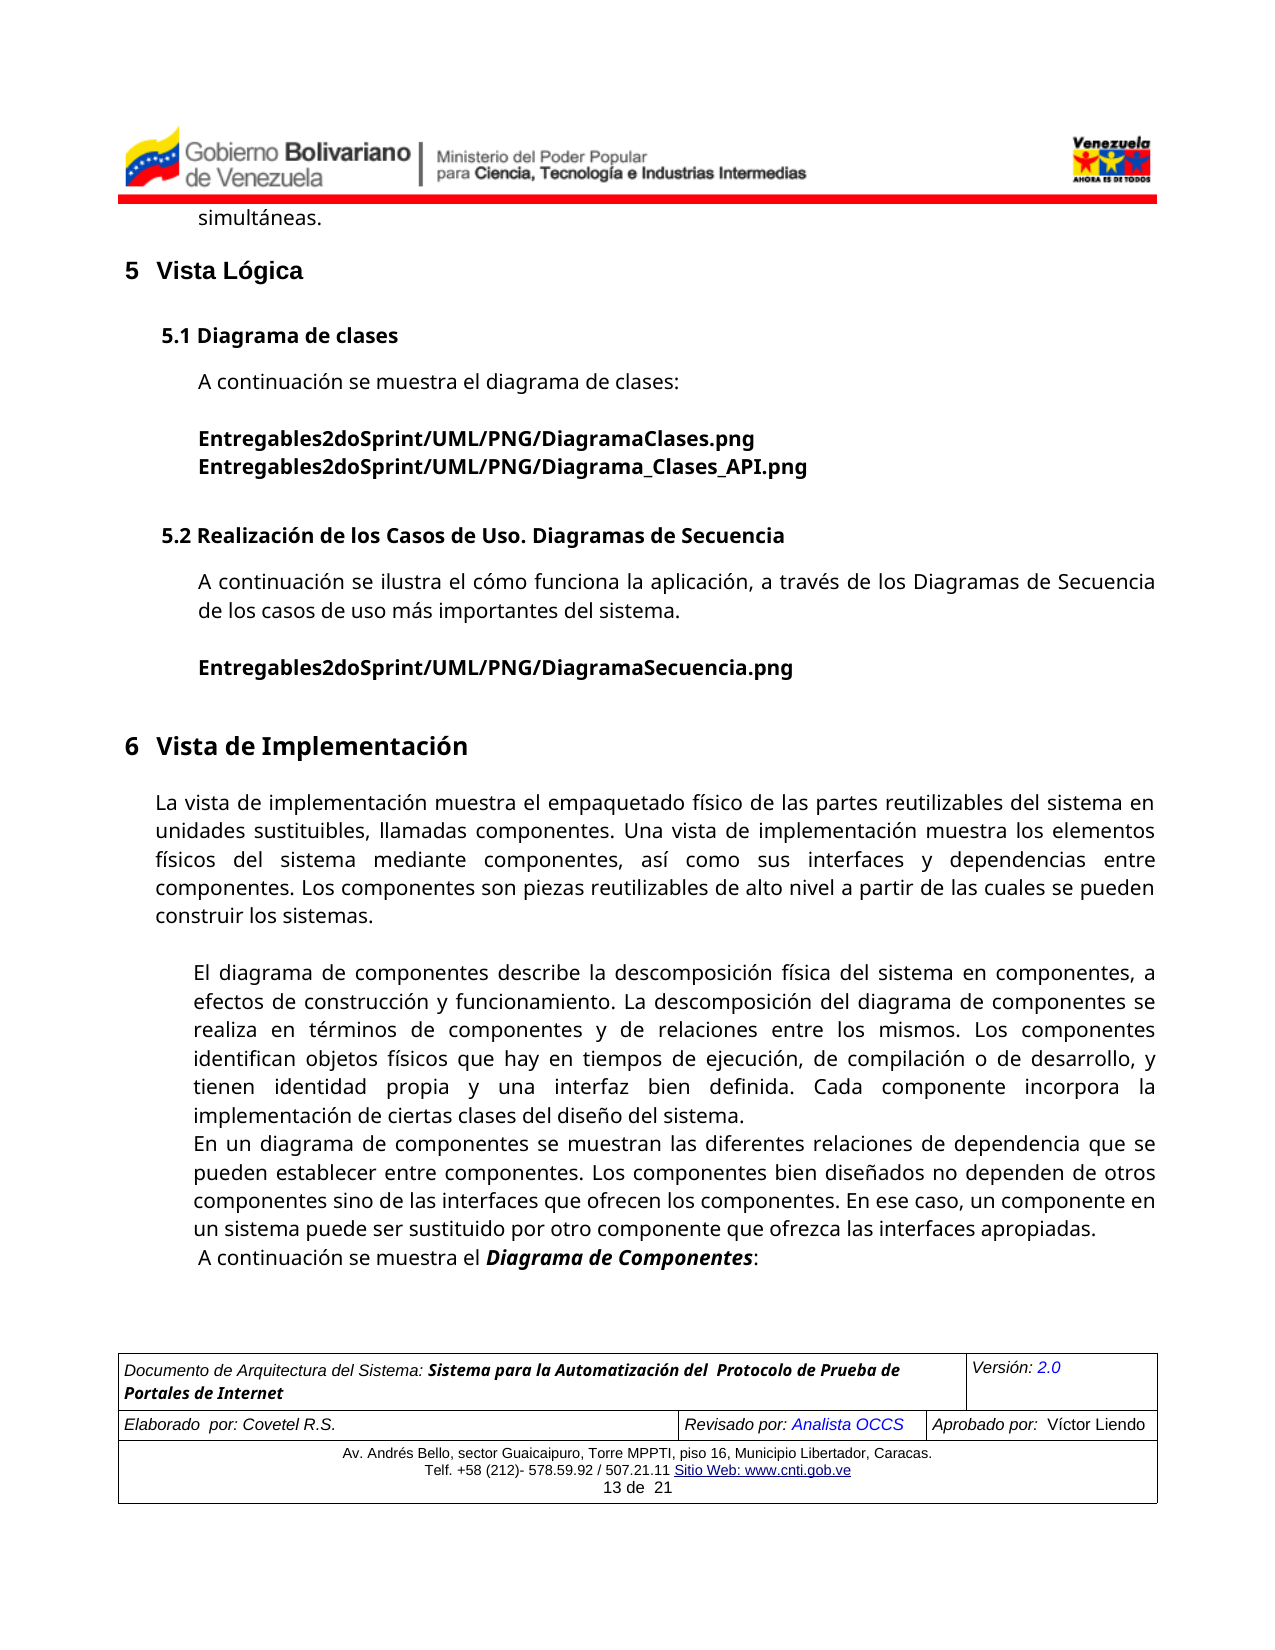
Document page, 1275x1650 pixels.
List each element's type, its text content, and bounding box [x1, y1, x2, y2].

text El diagrama de componentes describe la descomposición física del sistema en componentes, a efectos de construcción y funcionamiento. La descomposición del diagrama de componentes se realiza en términos de componentes y de relaciones entre los mismos. Los componentes identifican objetos físicos que hay en tiempos de ejecución, de compilación o de desarrollo, y tienen identidad propia y una interfaz bien definida. Cada componente incorpora la implementación de ciertas clases del diseño del sistema. [193, 958, 1157, 1129]
picture [118, 118, 1157, 204]
subtitle Vista de Implementación [118, 729, 1157, 763]
text A continuación se muestra el Diagrama de Componentes: [198, 1243, 1157, 1271]
text Entregables2doSprint/UML/PNG/DiagramaClases.png [198, 424, 1157, 452]
text A continuación se muestra el diagrama de clases: [198, 367, 1157, 396]
subtitle Vista Lógica [118, 257, 1157, 284]
text simultáneas. [198, 204, 1157, 232]
text La vista de implementación muestra el empaquetado físico de las partes reutilizables del sistema en unidades sustituibles, llamadas componentes. Una vista de implementación muestra los elementos físicos del sistema mediante componentes, así como sus interfaces y dependencias entre componentes. Los componentes son piezas reutilizables de alto nivel a partir de las cuales se pueden construir los sistemas. [155, 788, 1157, 930]
subtitle Diagrama de clases [156, 321, 1157, 349]
subtitle Realización de los Casos de Uso. Diagramas de Secuencia [156, 521, 1157, 549]
text Entregables2doSprint/UML/PNG/Diagrama_Clases_API.png [198, 452, 1157, 481]
text Entregables2doSprint/UML/PNG/DiagramaSecuencia.png [198, 653, 1157, 681]
text En un diagrama de componentes se muestran las diferentes relaciones de dependencia que se pueden establecer entre componentes. Los componentes bien diseñados no dependen de otros componentes sino de las interfaces que ofrecen los componentes. En ese caso, un componente en un sistema puede ser sustituido por otro componente que ofrezca las interfaces apropiadas. [193, 1129, 1157, 1243]
text A continuación se ilustra el cómo funciona la aplicación, a través de los Diagramas de Secuencia de los casos de uso más importantes del sistema. [198, 567, 1157, 624]
